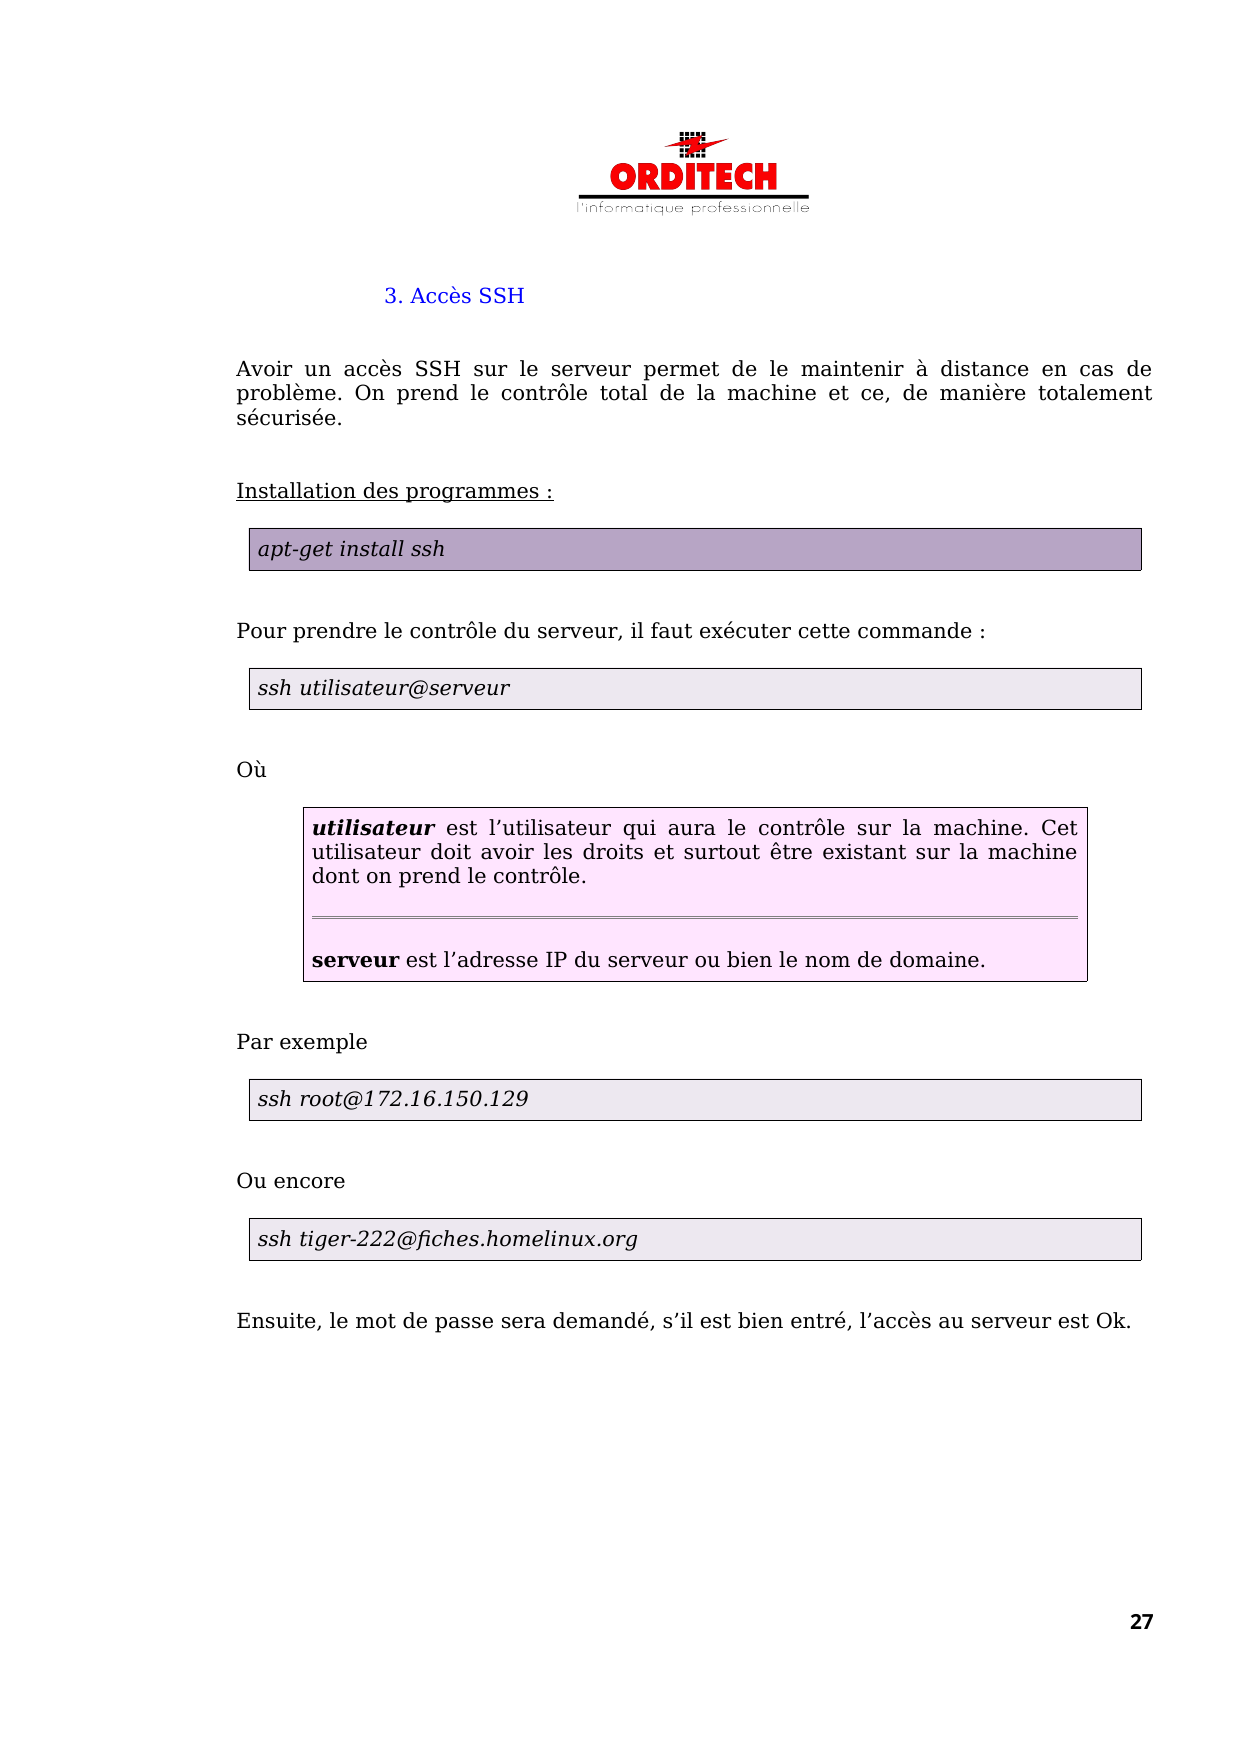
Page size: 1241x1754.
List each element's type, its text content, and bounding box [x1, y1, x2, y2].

text Ou encore [236, 1169, 1153, 1193]
text serveur est l’adresse IP du serveur ou bien le nom de domaine. [312, 948, 1078, 972]
text Avoir un accès SSH sur le serveur permet de le maintenir à distance en cas de problème. On prend le contrôle total de la machine et ce, de manière totalement sécurisée. [236, 357, 1153, 430]
text ssh tiger-222@fiches.homelinux.org [258, 1227, 1132, 1251]
text Par exemple [236, 1030, 1153, 1054]
text Où [236, 758, 1153, 782]
picture [564, 122, 826, 225]
text 3. Accès SSH [236, 284, 1153, 308]
text utilisateur est l’utilisateur qui aura le contrôle sur la machine. Cet utilisateur doit avoir les droits et surtout être existant sur la machine dont on prend le contrôle. [312, 816, 1078, 889]
text apt-get install ssh [258, 537, 1132, 561]
text Installation des programmes : [236, 479, 1153, 503]
text Pour prendre le contrôle du serveur, il faut exécuter cette commande : [236, 619, 1153, 643]
text ssh utilisateur@serveur [258, 676, 1132, 701]
text ssh root@172.16.150.129 [258, 1087, 1132, 1112]
text Ensuite, le mot de passe sera demandé, s’il est bien entré, l’accès au serveur est Ok. [236, 1309, 1153, 1333]
